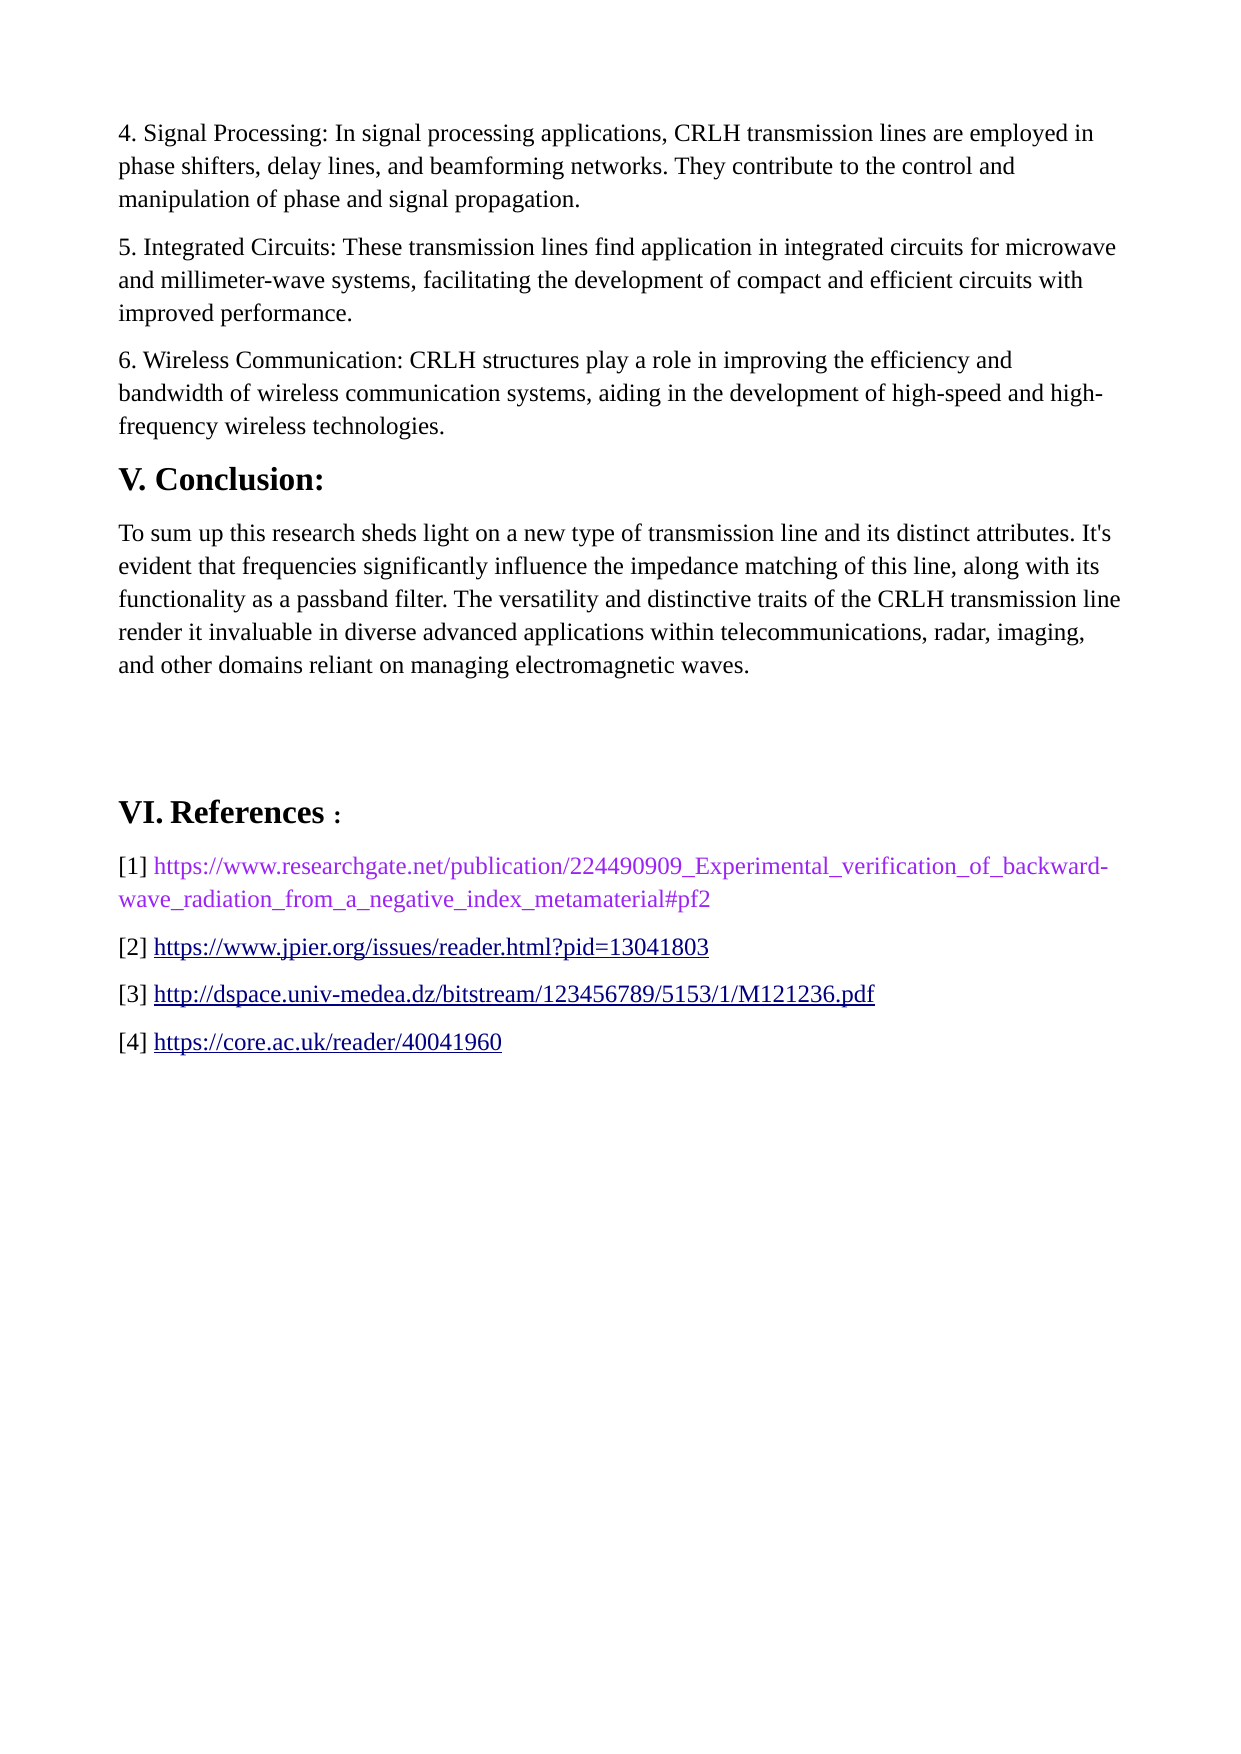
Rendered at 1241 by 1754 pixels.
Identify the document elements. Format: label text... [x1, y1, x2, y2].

text 4. Signal Processing: In signal processing applications, CRLH transmission lines are employed in phase shifters, delay lines, and beamforming networks. They contribute to the control and manipulation of phase and signal propagation. [118, 118, 1122, 213]
text [3] http://dspace.univ-medea.dz/bitstream/123456789/5153/1/M121236.pdf [118, 979, 1122, 1008]
text [1] https://www.researchgate.net/publication/224490909_Experimental_verification_of_backward-wave_radiation_from_a_negative_index_metamaterial#pf2 [118, 851, 1122, 913]
text [2] https://www.jpier.org/issues/reader.html?pid=13041803 [118, 932, 1122, 961]
text 6. Wireless Communication: CRLH structures play a role in improving the efficiency and bandwidth of wireless communication systems, aiding in the development of high-speed and high-frequency wireless technologies. [118, 345, 1122, 440]
text To sum up this research sheds light on a new type of transmission line and its distinct attributes. It's evident that frequencies significantly influence the impedance matching of this line, along with its functionality as a passband filter. The versatility and distinctive traits of the CRLH transmission line render it invaluable in diverse advanced applications within telecommunications, radar, imaging, and other domains reliant on managing electromagnetic waves. [118, 518, 1122, 678]
text [4] https://core.ac.uk/reader/40041960 [118, 1027, 1122, 1056]
text VI. References : [118, 793, 1122, 831]
text 5. Integrated Circuits: These transmission lines find application in integrated circuits for microwave and millimeter-wave systems, facilitating the development of compact and efficient circuits with improved performance. [118, 232, 1122, 327]
text V. Conclusion: [118, 459, 1122, 497]
